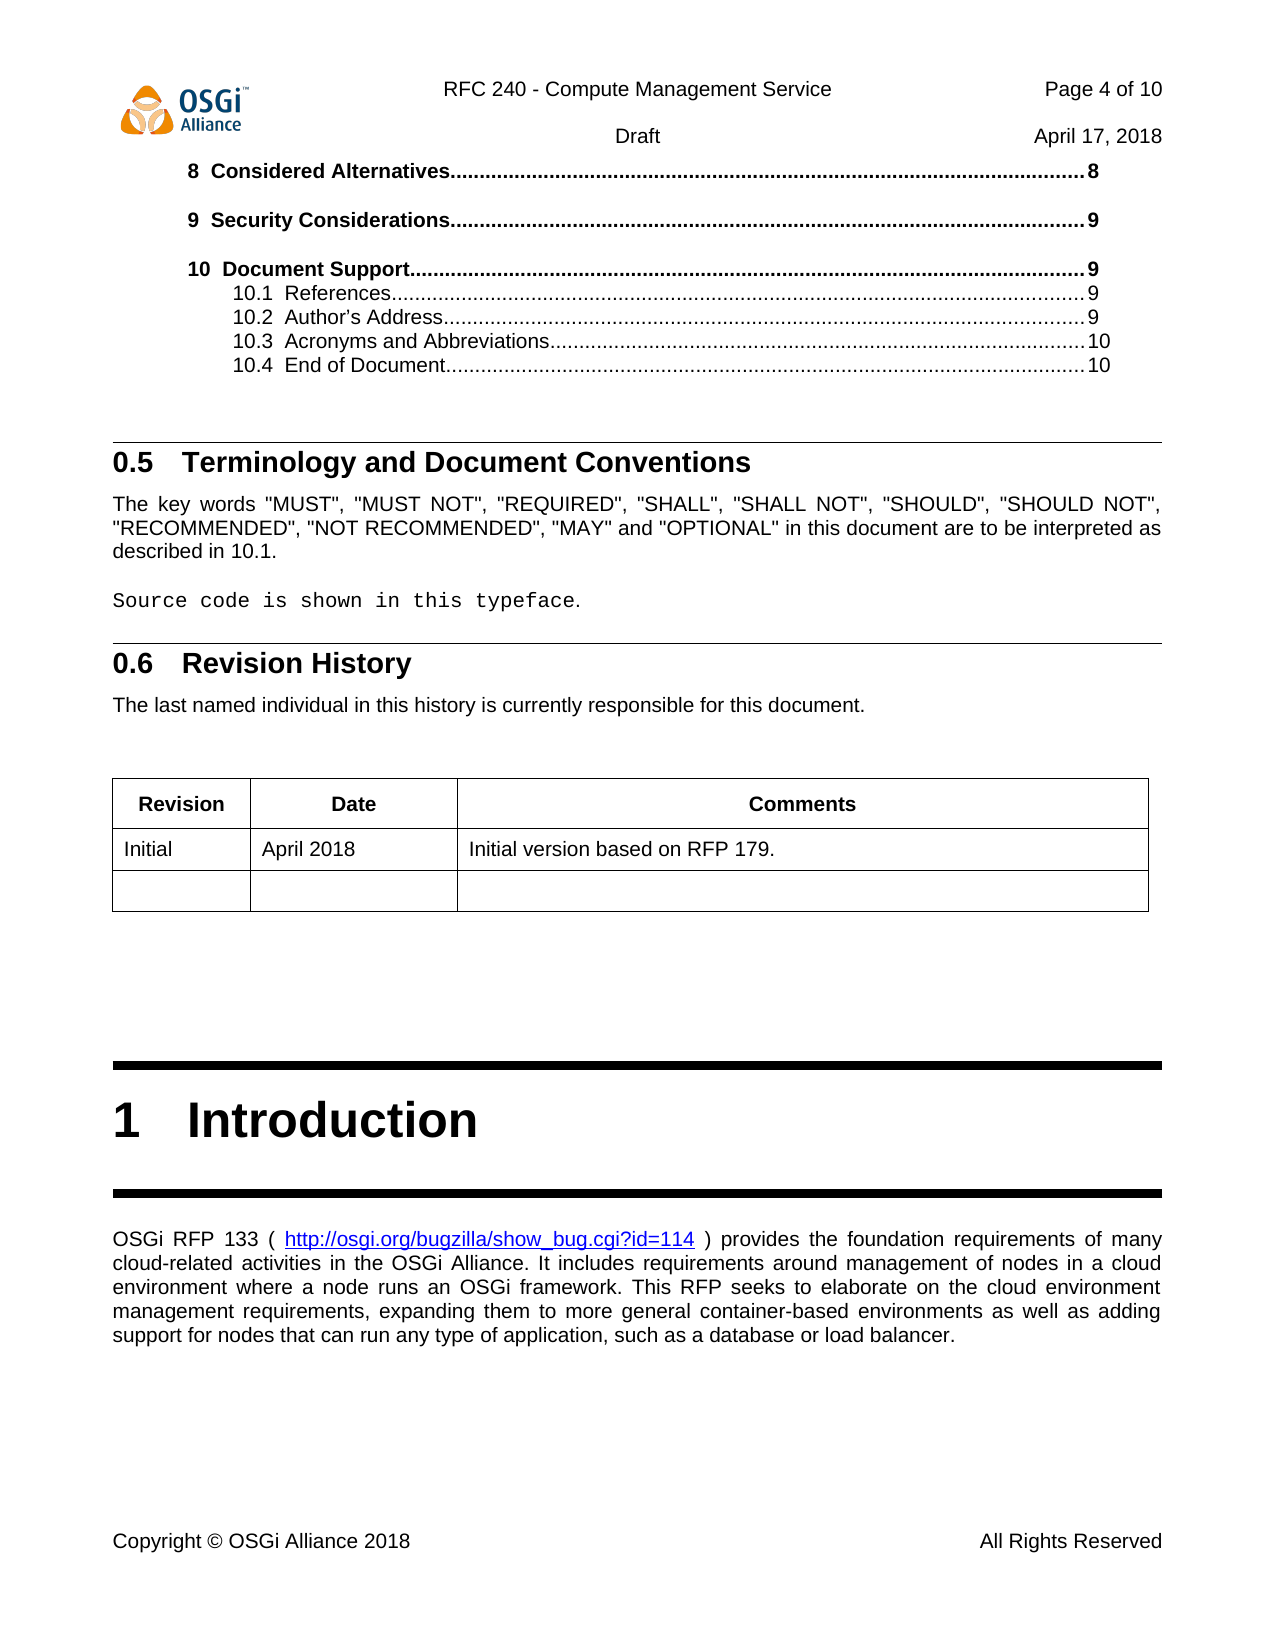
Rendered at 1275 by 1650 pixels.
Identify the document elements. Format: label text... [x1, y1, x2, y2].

picture [113, 78, 257, 142]
subtitle Revision History [112, 644, 1162, 680]
text 10.2 Author’s Address 9 [232, 305, 1162, 329]
subtitle Terminology and Document Conventions [112, 443, 1162, 479]
text 9 Security Considerations 9 [187, 208, 1162, 232]
text The last named individual in this history is currently responsible for this document. [112, 692, 1162, 716]
text The key words "MUST", "MUST NOT", "REQUIRED", "SHALL", "SHALL NOT", "SHOULD", "SHOULD NOT", "RECOMMENDED", "NOT RECOMMENDED", "MAY" and "OPTIONAL" in this document are to be interpreted as described in 10.1. [112, 491, 1162, 563]
text OSGi RFP 133 ( http://osgi.org/bugzilla/show_bug.cgi?id=114 ) provides the foundation requirements of many cloud-related activities in the OSGi Alliance. It includes requirements around management of nodes in a cloud environment where a node runs an OSGi framework. This RFP seeks to elaborate on the cloud environment management requirements, expanding them to more general container-based environments as well as adding support for nodes that can run any type of application, such as a database or load balancer. [112, 1227, 1162, 1347]
table_header Date [251, 779, 457, 828]
table_header Revision [113, 779, 250, 828]
table_cell [458, 871, 1148, 911]
text Source code is shown in this typeface. [112, 588, 1162, 614]
text 10 Document Support 9 [187, 257, 1162, 281]
table_cell [113, 871, 250, 911]
table_cell [251, 871, 457, 911]
text 8 Considered Alternatives 8 [187, 159, 1162, 183]
text 10.4 End of Document 10 [232, 353, 1162, 377]
table_cell Initial version based on RFP 179. [458, 829, 1148, 869]
table_cell Initial [113, 829, 250, 869]
table_header Comments [458, 779, 1148, 828]
text 10.1 References 9 [232, 281, 1162, 305]
subtitle Introduction [112, 1062, 1162, 1198]
table_cell April 2018 [251, 829, 457, 869]
text 10.3 Acronyms and Abbreviations 10 [232, 329, 1162, 353]
